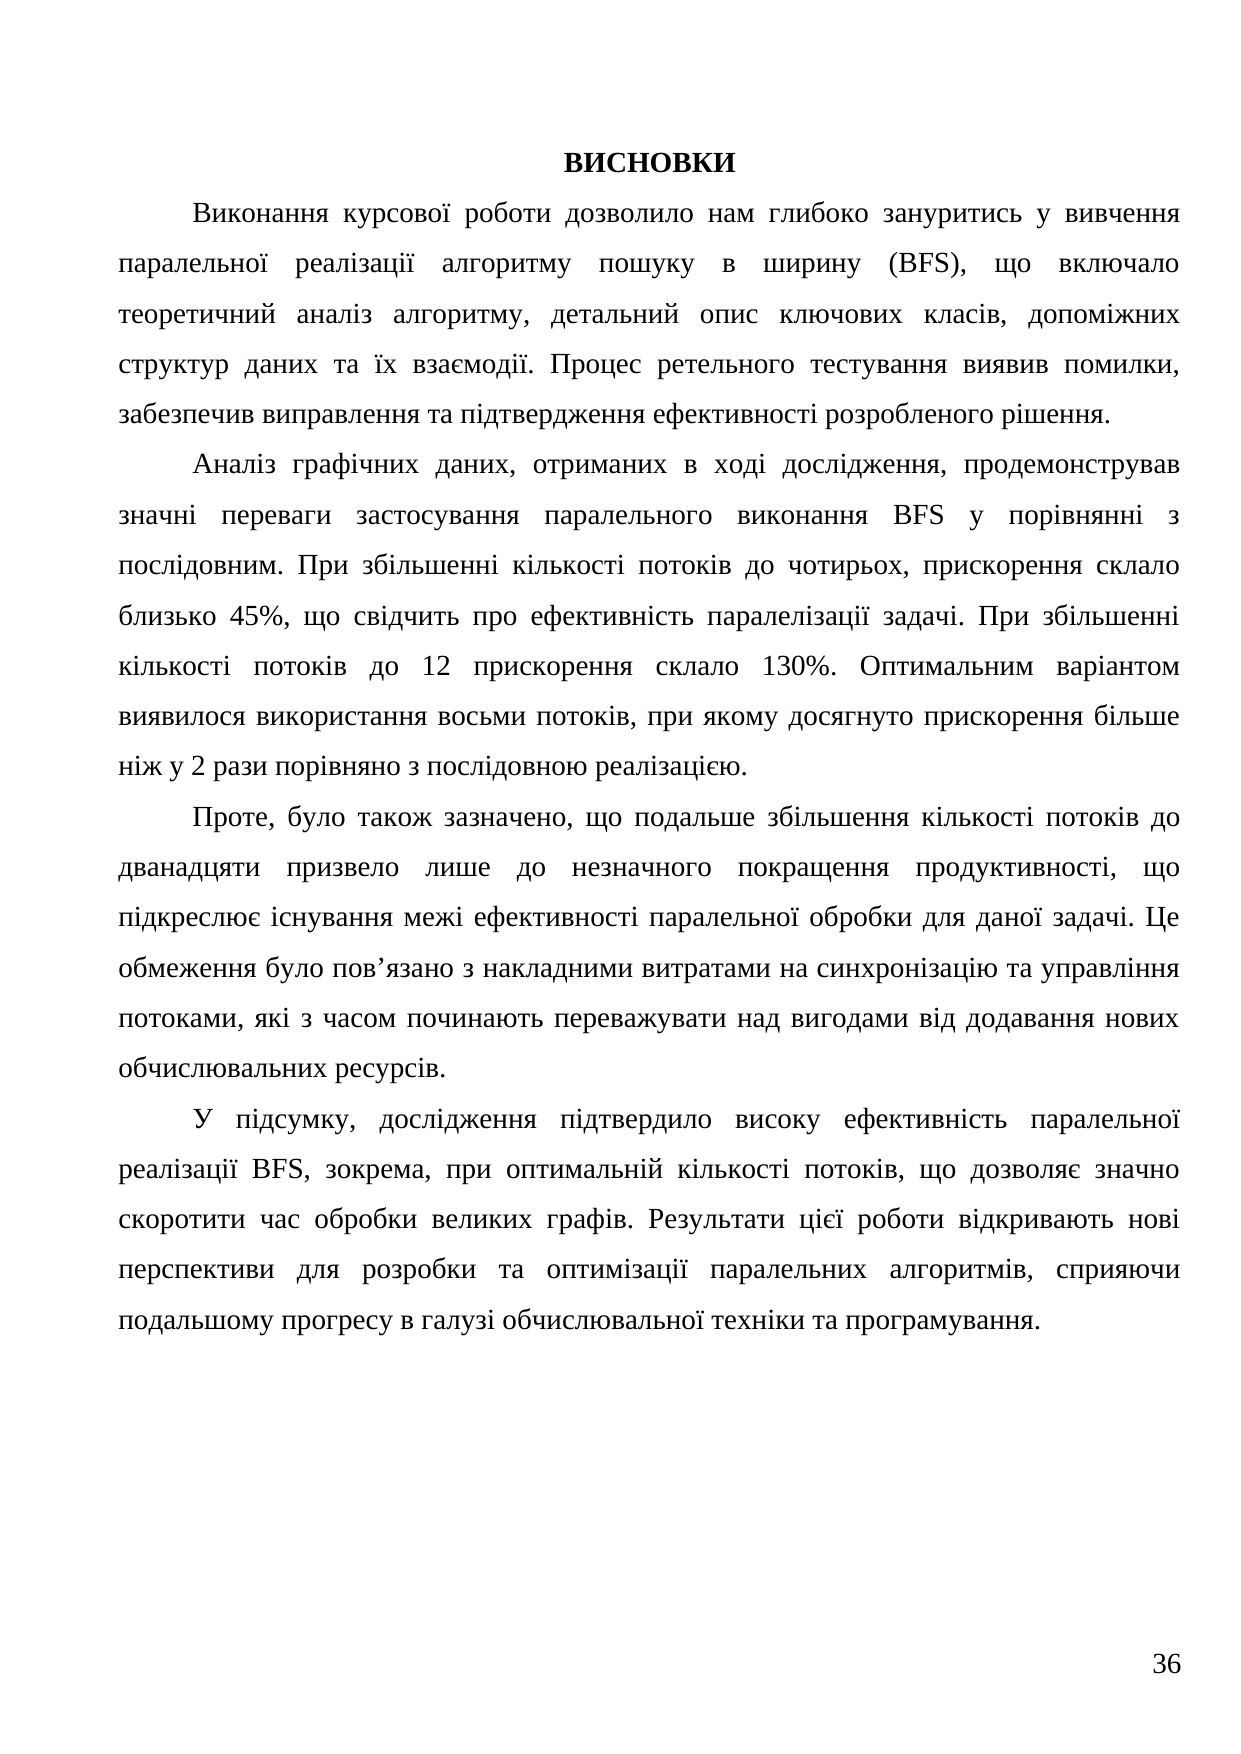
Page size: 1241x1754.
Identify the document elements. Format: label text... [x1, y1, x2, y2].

text Проте, було також зазначено, що подальше збільшення кількості потоків до дванадцяти призвело лише до незначного покращення продуктивності, що підкреслює існування межі ефективності паралельної обробки для даної задачі. Це обмеження було пов’язано з накладними витратами на синхронізацію та управління потоками, які з часом починають переважувати над вигодами від додавання нових обчислювальних ресурсів. [118, 799, 1181, 1084]
text Аналіз графічних даних, отриманих в ході дослідження, продемонстрував значні переваги застосування паралельного виконання BFS у порівнянні з послідовним. При збільшенні кількості потоків до чотирьох, прискорення склало близько 45%, що свідчить про ефективність паралелізації задачі. При збільшенні кількості потоків до 12 прискорення склало 130%. Оптимальним варіантом виявилося використання восьми потоків, при якому досягнуто прискорення більше ніж у 2 рази порівняно з послідовною реалізацією. [118, 447, 1181, 782]
subtitle Висновки [118, 145, 1181, 178]
text Виконання курсової роботи дозволило нам глибоко зануритись у вивчення паралельної реалізації алгоритму пошуку в ширину (BFS), що включало теоретичний аналіз алгоритму, детальний опис ключових класів, допоміжних структур даних та їх взаємодії. Процес ретельного тестування виявив помилки, забезпечив виправлення та підтвердження ефективності розробленого рішення. [118, 195, 1181, 430]
text У підсумку, дослідження підтвердило високу ефективність паралельної реалізації BFS, зокрема, при оптимальній кількості потоків, що дозволяє значно скоротити час обробки великих графів. Результати цієї роботи відкривають нові перспективи для розробки та оптимізації паралельних алгоритмів, сприяючи подальшому прогресу в галузі обчислювальної техніки та програмування. [118, 1101, 1181, 1336]
